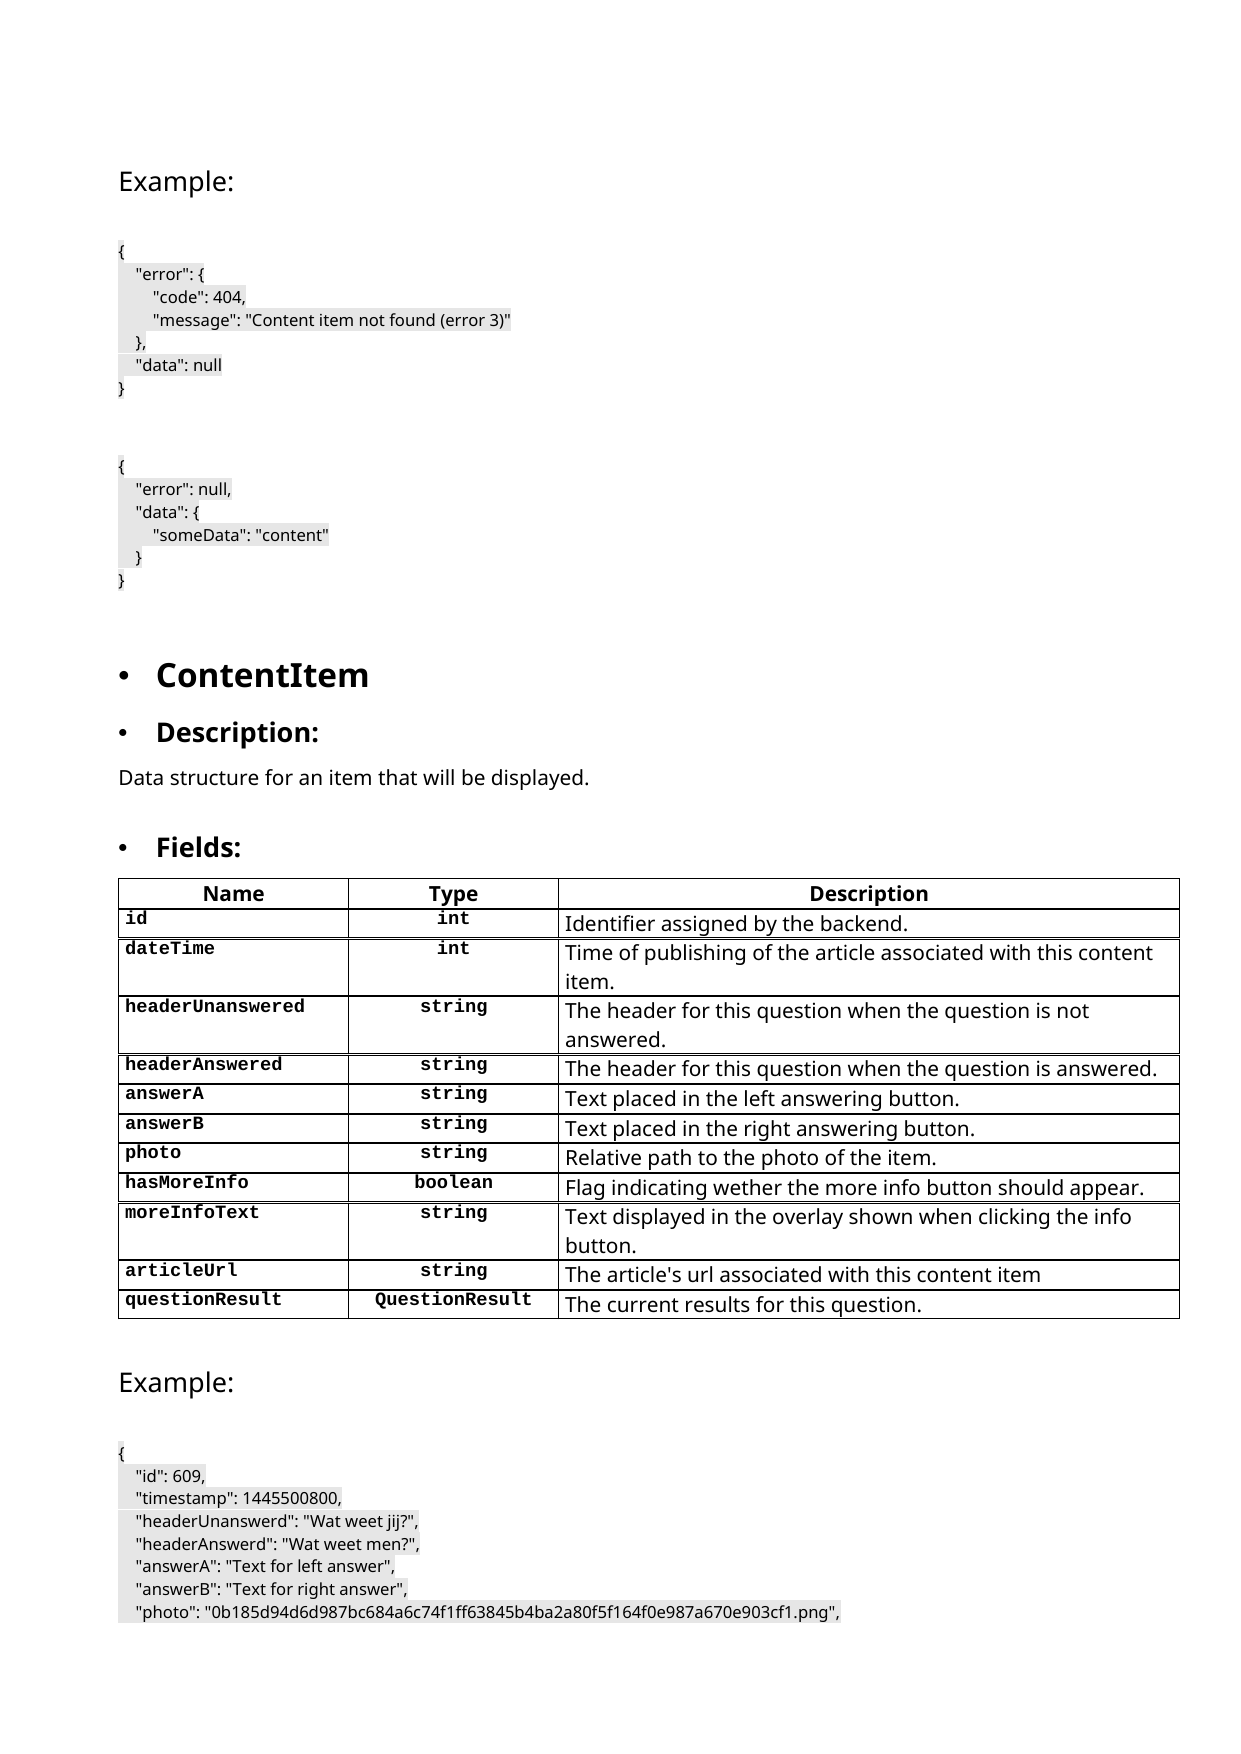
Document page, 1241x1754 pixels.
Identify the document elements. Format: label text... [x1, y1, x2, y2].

table_cell string [349, 1115, 558, 1142]
table_cell string [349, 1085, 558, 1113]
table_cell The article's url associated with this content item [559, 1261, 1179, 1289]
table_cell The header for this question when the question is answered. [559, 1056, 1179, 1083]
table_cell boolean [349, 1174, 558, 1201]
text { [118, 455, 1122, 478]
text } [118, 376, 1122, 399]
table_cell int [349, 910, 558, 937]
table_header Name [119, 879, 348, 908]
table_cell Relative path to the photo of the item. [559, 1144, 1179, 1172]
text "someData": "content" [118, 523, 1122, 546]
list Fields: [81, 829, 1122, 866]
table_header Type [349, 879, 558, 908]
table_cell id [119, 910, 348, 937]
text "error": null, [118, 478, 1122, 500]
table_cell QuestionResult [349, 1291, 558, 1318]
table_cell headerUnanswered [119, 997, 348, 1053]
text "photo": "0b185d94d6d987bc684a6c74f1ff63845b4ba2a80f5f164f0e987a670e903cf1.png", [118, 1600, 1122, 1623]
text "answerA": "Text for left answer", [118, 1555, 1122, 1578]
text "code": 404, [118, 285, 1122, 308]
list ContentItem [81, 652, 1122, 697]
text Data structure for an item that will be displayed. [118, 763, 1122, 791]
text } [118, 546, 1122, 568]
table_cell Time of publishing of the article associated with this content item. [559, 940, 1179, 995]
text "headerAnswerd": "Wat weet men?", [118, 1532, 1122, 1555]
table_cell photo [119, 1144, 348, 1172]
text Example: [118, 1364, 1122, 1401]
table_cell string [349, 1056, 558, 1083]
table_cell Flag indicating wether the more info button should appear. [559, 1174, 1179, 1201]
table_cell string [349, 997, 558, 1053]
table_cell moreInfoText [119, 1204, 348, 1259]
table_cell dateTime [119, 940, 348, 995]
text "id": 609, [118, 1464, 1122, 1487]
table_cell string [349, 1261, 558, 1289]
table_cell Text displayed in the overlay shown when clicking the info button. [559, 1204, 1179, 1259]
text "message": "Content item not found (error 3)" [118, 308, 1122, 331]
text "data": null [118, 353, 1122, 376]
table_cell Text placed in the right answering button. [559, 1115, 1179, 1142]
text "answerB": "Text for right answer", [118, 1578, 1122, 1600]
text { [118, 1441, 1122, 1464]
table_header Description [559, 879, 1179, 908]
table_cell answerB [119, 1115, 348, 1142]
text { [118, 240, 1122, 263]
table_cell Identifier assigned by the backend. [559, 910, 1179, 937]
table_cell headerAnswered [119, 1056, 348, 1083]
text } [118, 568, 1122, 591]
table_cell string [349, 1204, 558, 1259]
table_cell The current results for this question. [559, 1291, 1179, 1318]
text "timestamp": 1445500800, [118, 1487, 1122, 1509]
text Example: [118, 162, 1122, 199]
table_cell hasMoreInfo [119, 1174, 348, 1201]
table_cell The header for this question when the question is not answered. [559, 997, 1179, 1053]
table_cell string [349, 1144, 558, 1172]
text }, [118, 331, 1122, 353]
table_cell answerA [119, 1085, 348, 1113]
text "headerUnanswerd": "Wat weet jij?", [118, 1509, 1122, 1532]
list Description: [81, 713, 1122, 750]
table_cell questionResult [119, 1291, 348, 1318]
text "error": { [118, 263, 1122, 285]
table_cell Text placed in the left answering button. [559, 1085, 1179, 1113]
text "data": { [118, 500, 1122, 523]
table_cell int [349, 940, 558, 995]
table_cell articleUrl [119, 1261, 348, 1289]
